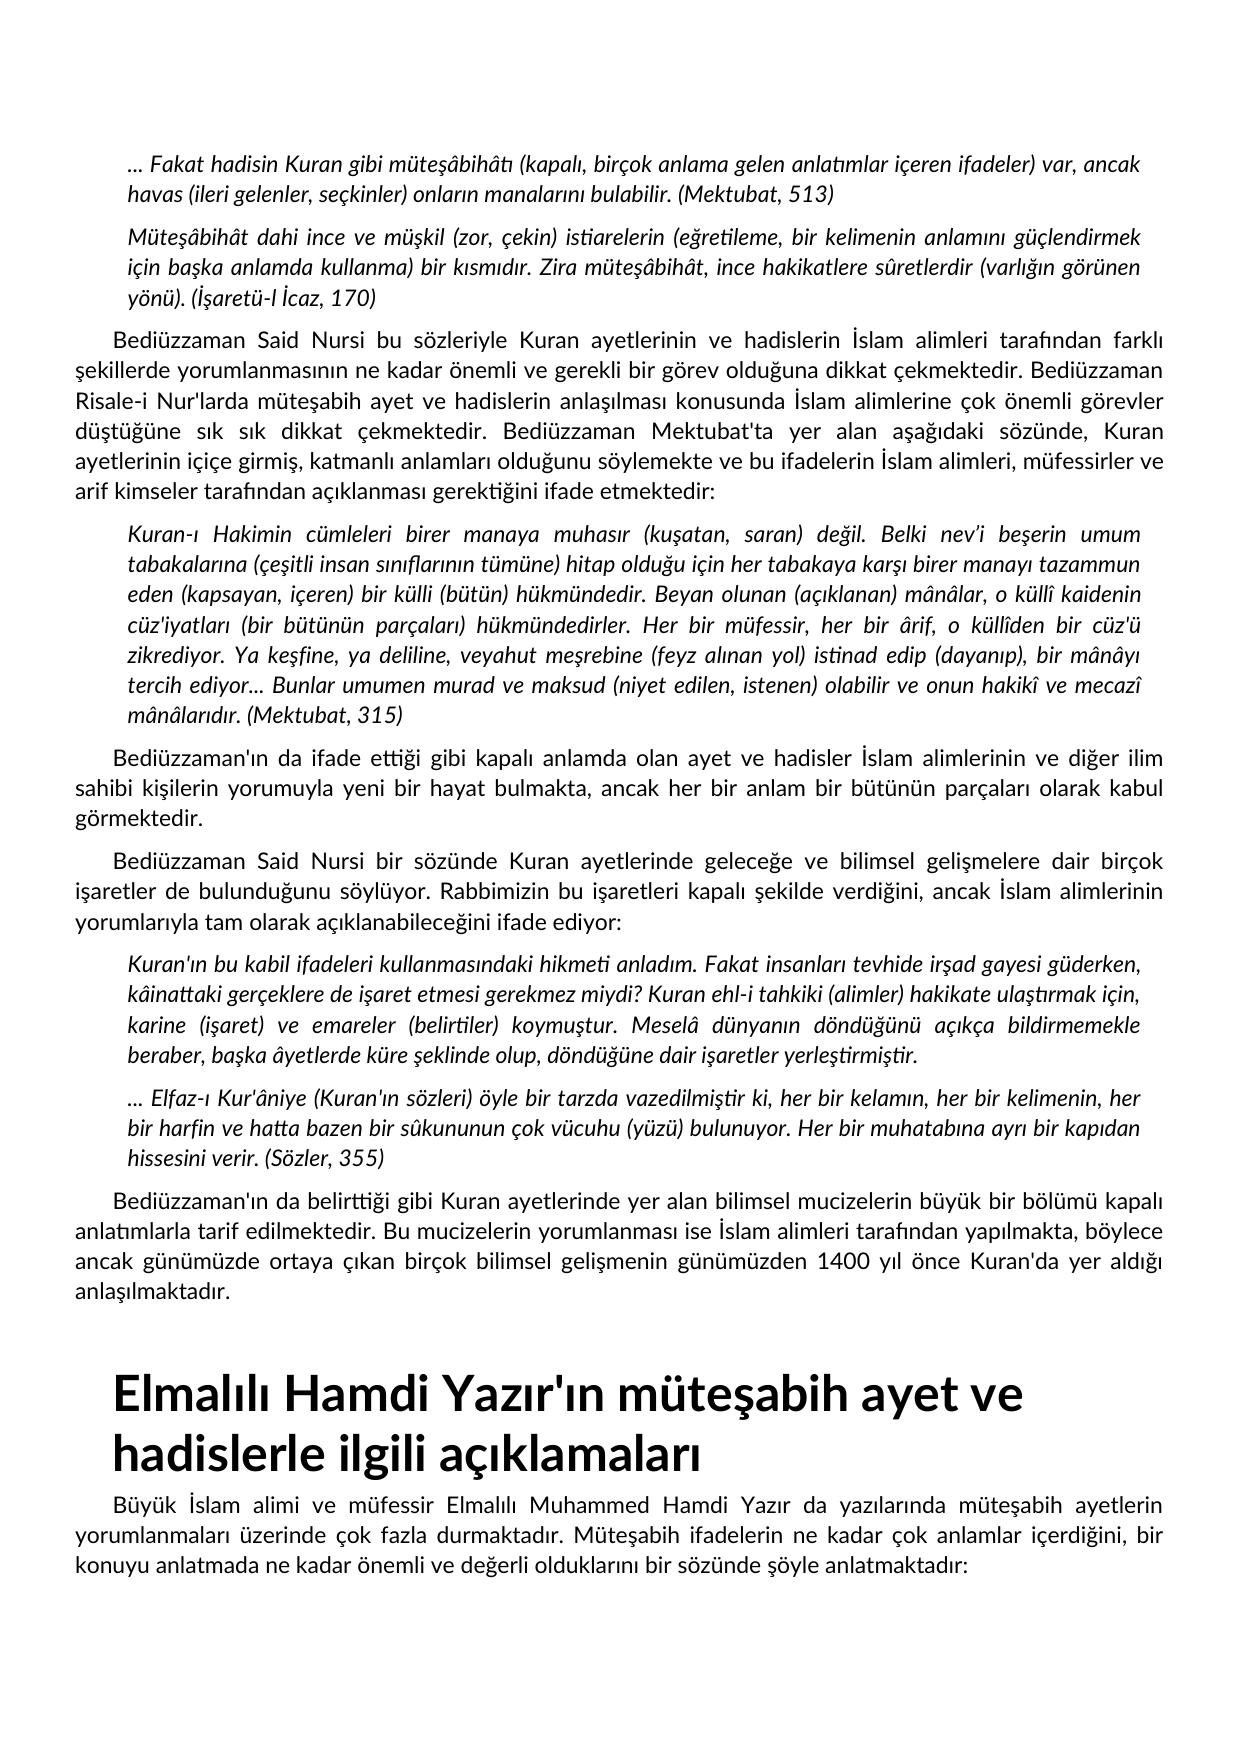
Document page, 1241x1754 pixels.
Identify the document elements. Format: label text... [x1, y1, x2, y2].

text Kuran'ın bu kabil ifadeleri kullanmasındaki hikmeti anladım. Fakat insanları tevhide irşad gayesi güderken, kâinattaki gerçeklere de işaret etmesi gerekmez miydi? Kuran ehl-i tahkiki (alimler) hakikate ulaştırmak için, karine (işaret) ve emareler (belirtiler) koymuştur. Meselâ dünyanın döndüğünü açıkça bildirmemekle beraber, başka âyetlerde küre şeklinde olup, döndüğüne dair işaretler yerleştirmiştir. [127, 950, 1143, 1068]
text Müteşâbihât dahi ince ve müşkil (zor, çekin) istiarelerin (eğretileme, bir kelimenin anlamını güçlendirmek için başka anlamda kullanma) bir kısmıdır. Zira müteşâbihât, ince hakikatlere sûretlerdir (varlığın görünen yönü). (İşaretü-l İcaz, 170) [127, 223, 1143, 311]
text ... Fakat hadisin Kuran gibi müteşâbihâtı (kapalı, birçok anlama gelen anlatımlar içeren ifadeler) var, ancak havas (ileri gelenler, seçkinler) onların manalarını bulabilir. (Mektubat, 513) [127, 150, 1143, 208]
text Bediüzzaman Said Nursi bir sözünde Kuran ayetlerinde geleceğe ve bilimsel gelişmelere dair birçok işaretler de bulunduğunu söylüyor. Rabbimizin bu işaretleri kapalı şekilde verdiğini, ancak İslam alimlerinin yorumlarıyla tam olarak açıklanabileceğini ifade ediyor: [75, 847, 1165, 935]
text Büyük İslam alimi ve müfessir Elmalılı Muhammed Hamdi Yazır da yazılarında müteşabih ayetlerin yorumlanmaları üzerinde çok fazla durmaktadır. Müteşabih ifadelerin ne kadar çok anlamlar içerdiğini, bir konuyu anlatmada ne kadar önemli ve değerli olduklarını bir sözünde şöyle anlatmaktadır: [75, 1491, 1165, 1579]
text Bediüzzaman'ın da ifade ettiği gibi kapalı anlamda olan ayet ve hadisler İslam alimlerinin ve diğer ilim sahibi kişilerin yorumuyla yeni bir hayat bulmakta, ancak her bir anlam bir bütünün parçaları olarak kabul görmektedir. [75, 744, 1165, 832]
text Bediüzzaman'ın da belirttiği gibi Kuran ayetlerinde yer alan bilimsel mucizelerin büyük bir bölümü kapalı anlatımlarla tarif edilmektedir. Bu mucizelerin yorumlanması ise İslam alimleri tarafından yapılmakta, böylece ancak günümüzde ortaya çıkan birçok bilimsel gelişmenin günümüzden 1400 yıl önce Kuran'da yer aldığı anlaşılmaktadır. [75, 1186, 1165, 1304]
text Kuran-ı Hakimin cümleleri birer manaya muhasır (kuşatan, saran) değil. Belki nev’i beşerin umum tabakalarına (çeşitli insan sınıflarının tümüne) hitap olduğu için her tabakaya karşı birer manayı tazammun eden (kapsayan, içeren) bir külli (bütün) hükmündedir. Beyan olunan (açıklanan) mânâlar, o küllî kaidenin cüz'iyatları (bir bütünün parçaları) hükmündedirler. Her bir müfessir, her bir ârif, o küllîden bir cüz'ü zikrediyor. Ya keşfine, ya deliline, veyahut meşrebine (feyz alınan yol) istinad edip (dayanıp), bir mânâyı tercih ediyor... Bunlar umumen murad ve maksud (niyet edilen, istenen) olabilir ve onun hakikî ve mecazî mânâlarıdır. (Mektubat, 315) [127, 520, 1143, 728]
text Bediüzzaman Said Nursi bu sözleriyle Kuran ayetlerinin ve hadislerin İslam alimleri tarafından farklı şekillerde yorumlanmasının ne kadar önemli ve gerekli bir görev olduğuna dikkat çekmektedir. Bediüzzaman Risale-i Nur'larda müteşabih ayet ve hadislerin anlaşılması konusunda İslam alimlerine çok önemli görevler düştüğüne sık sık dikkat çekmektedir. Bediüzzaman Mektubat'ta yer alan aşağıdaki sözünde, Kuran ayetlerinin içiçe girmiş, katmanlı anlamları olduğunu söylemekte ve bu ifadelerin İslam alimleri, müfessirler ve arif kimseler tarafından açıklanması gerektiğini ifade etmektedir: [75, 326, 1165, 504]
text ... Elfaz-ı Kur'âniye (Kuran'ın sözleri) öyle bir tarzda vazedilmiştir ki, her bir kelamın, her bir kelimenin, her bir harfin ve hatta bazen bir sûkununun çok vücuhu (yüzü) bulunuyor. Her bir muhatabına ayrı bir kapıdan hissesini verir. (Sözler, 355) [127, 1083, 1143, 1171]
subtitle Elmalılı Hamdi Yazır'ın müteşabih ayet ve hadislerle ilgili açıklamaları [112, 1362, 1165, 1482]
